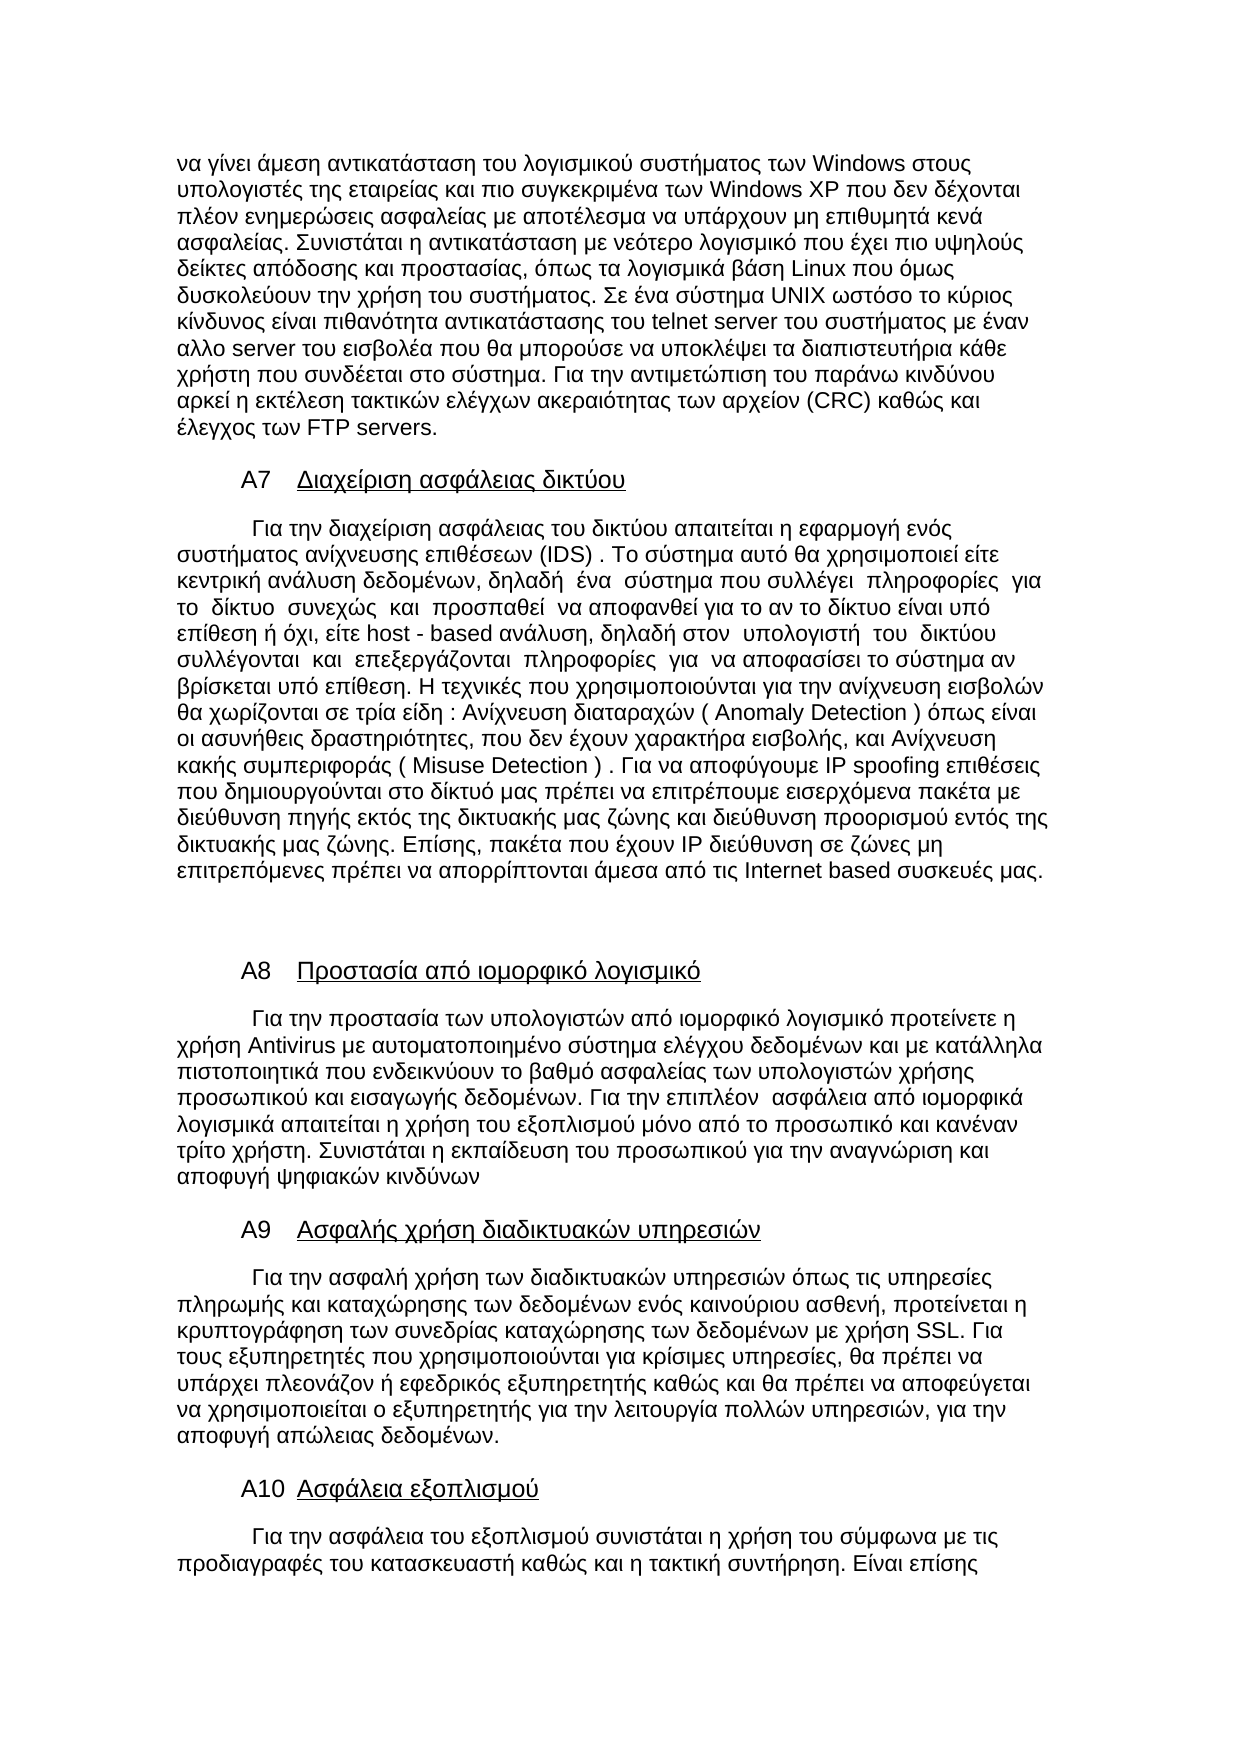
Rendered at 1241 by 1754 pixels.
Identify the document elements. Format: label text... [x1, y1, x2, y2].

subtitle Ασφάλεια εξοπλισμού [241, 1474, 1053, 1502]
text Για την ασφάλεια του εξοπλισμού συνιστάται η χρήση του σύμφωνα με τις προδιαγραφές του κατασκευαστή καθώς και η τακτική συντήρηση. Είναι επίσης [177, 1523, 1053, 1576]
subtitle Ασφαλής χρήση διαδικτυακών υπηρεσιών [241, 1215, 1053, 1243]
text να γίνει άμεση αντικατάσταση του λογισμικού συστήματος των Windows στους υπολογιστές της εταιρείας και πιο συγκεκριμένα των Windows XP που δεν δέχονται πλέον ενημερώσεις ασφαλείας με αποτέλεσμα να υπάρχουν μη επιθυμητά κενά ασφαλείας. Συνιστάται η αντικατάσταση με νεότερο λογισμικό που έχει πιο υψηλούς δείκτες απόδοσης και προστασίας, όπως τα λογισμικά βάση Linux που όμως δυσκολεύουν την χρήση του συστήματος. Σε ένα σύστημα UNIX ωστόσο το κύριος κίνδυνος είναι πιθανότητα αντικατάστασης του telnet server του συστήματος με έναν αλλο server του εισβολέα που θα μπορούσε να υποκλέψει τα διαπιστευτήρια κάθε χρήστη που συνδέεται στο σύστημα. Για την αντιμετώπιση του παράνω κινδύνου αρκεί η εκτέλεση τακτικών ελέγχων ακεραιότητας των αρχείον (CRC) καθώς και έλεγχος των FTP servers. [177, 150, 1053, 440]
text Για την ασφαλή χρήση των διαδικτυακών υπηρεσιών όπως τις υπηρεσίες πληρωμής και καταχώρησης των δεδομένων ενός καινούριου ασθενή, προτείνεται η κρυπτογράφηση των συνεδρίας καταχώρησης των δεδομένων με χρήση SSL. Για τους εξυπηρετητές που χρησιμοποιούνται για κρίσιμες υπηρεσίες, θα πρέπει να υπάρχει πλεονάζον ή εφεδρικός εξυπηρετητής καθώς και θα πρέπει να αποφεύγεται να χρησιμοποιείται ο εξυπηρετητής για την λειτουργία πολλών υπηρεσιών, για την αποφυγή απώλειας δεδομένων. [177, 1264, 1053, 1449]
subtitle Προστασία από ιομορφικό λογισμικό [241, 956, 1053, 984]
subtitle Διαχείριση ασφάλειας δικτύου [241, 465, 1053, 494]
text Για την προστασία των υπολογιστών από ιομορφικό λογισμικό προτείνετε η χρήση Antivirus με αυτοματοποιημένο σύστημα ελέγχου δεδομένων και με κατάλληλα πιστοποιητικά που ενδεικνύουν το βαθμό ασφαλείας των υπολογιστών χρήσης προσωπικού και εισαγωγής δεδομένων. Για την επιπλέον ασφάλεια από ιομορφικά λογισμικά απαιτείται η χρήση του εξοπλισμού μόνο από το προσωπικό και κανέναν τρίτο χρήστη. Συνιστάται η εκπαίδευση του προσωπικού για την αναγνώριση και αποφυγή ψηφιακών κινδύνων [177, 1005, 1053, 1190]
text Για την διαχείριση ασφάλειας του δικτύου απαιτείται η εφαρμογή ενός συστήματος ανίχνευσης επιθέσεων (IDS) . Το σύστημα αυτό θα χρησιμοποιεί είτε κεντρική ανάλυση δεδομένων, δηλαδή ένα σύστημα που συλλέγει πληροφορίες για το δίκτυο συνεχώς και προσπαθεί να αποφανθεί για το αν το δίκτυο είναι υπό επίθεση ή όχι, είτε host - based ανάλυση, δηλαδή στον υπολογιστή του δικτύου συλλέγονται και επεξεργάζονται πληροφορίες για να αποφασίσει το σύστημα αν βρίσκεται υπό επίθεση. Η τεχνικές που χρησιμοποιούνται για την ανίχνευση εισβολών θα χωρίζονται σε τρία είδη : Ανίχνευση διαταραχών ( Anomaly Detection ) όπως είναι οι ασυνήθεις δραστηριότητες, που δεν έχουν χαρακτήρα εισβολής, και Ανίχνευση κακής συμπεριφοράς ( Misuse Detection ) . Για να αποφύγουμε ΙΡ spoofing επιθέσεις που δημιουργούνται στο δίκτυό μας πρέπει να επιτρέπουμε εισερχόμενα πακέτα με διεύθυνση πηγής εκτός της δικτυακής μας ζώνης και διεύθυνση προορισμού εντός της δικτυακής μας ζώνης. Επίσης, πακέτα που έχουν ΙΡ διεύθυνση σε ζώνες μη επιτρεπόμενες πρέπει να απορρίπτονται άμεσα από τις Internet based συσκευές μας. [177, 514, 1053, 883]
